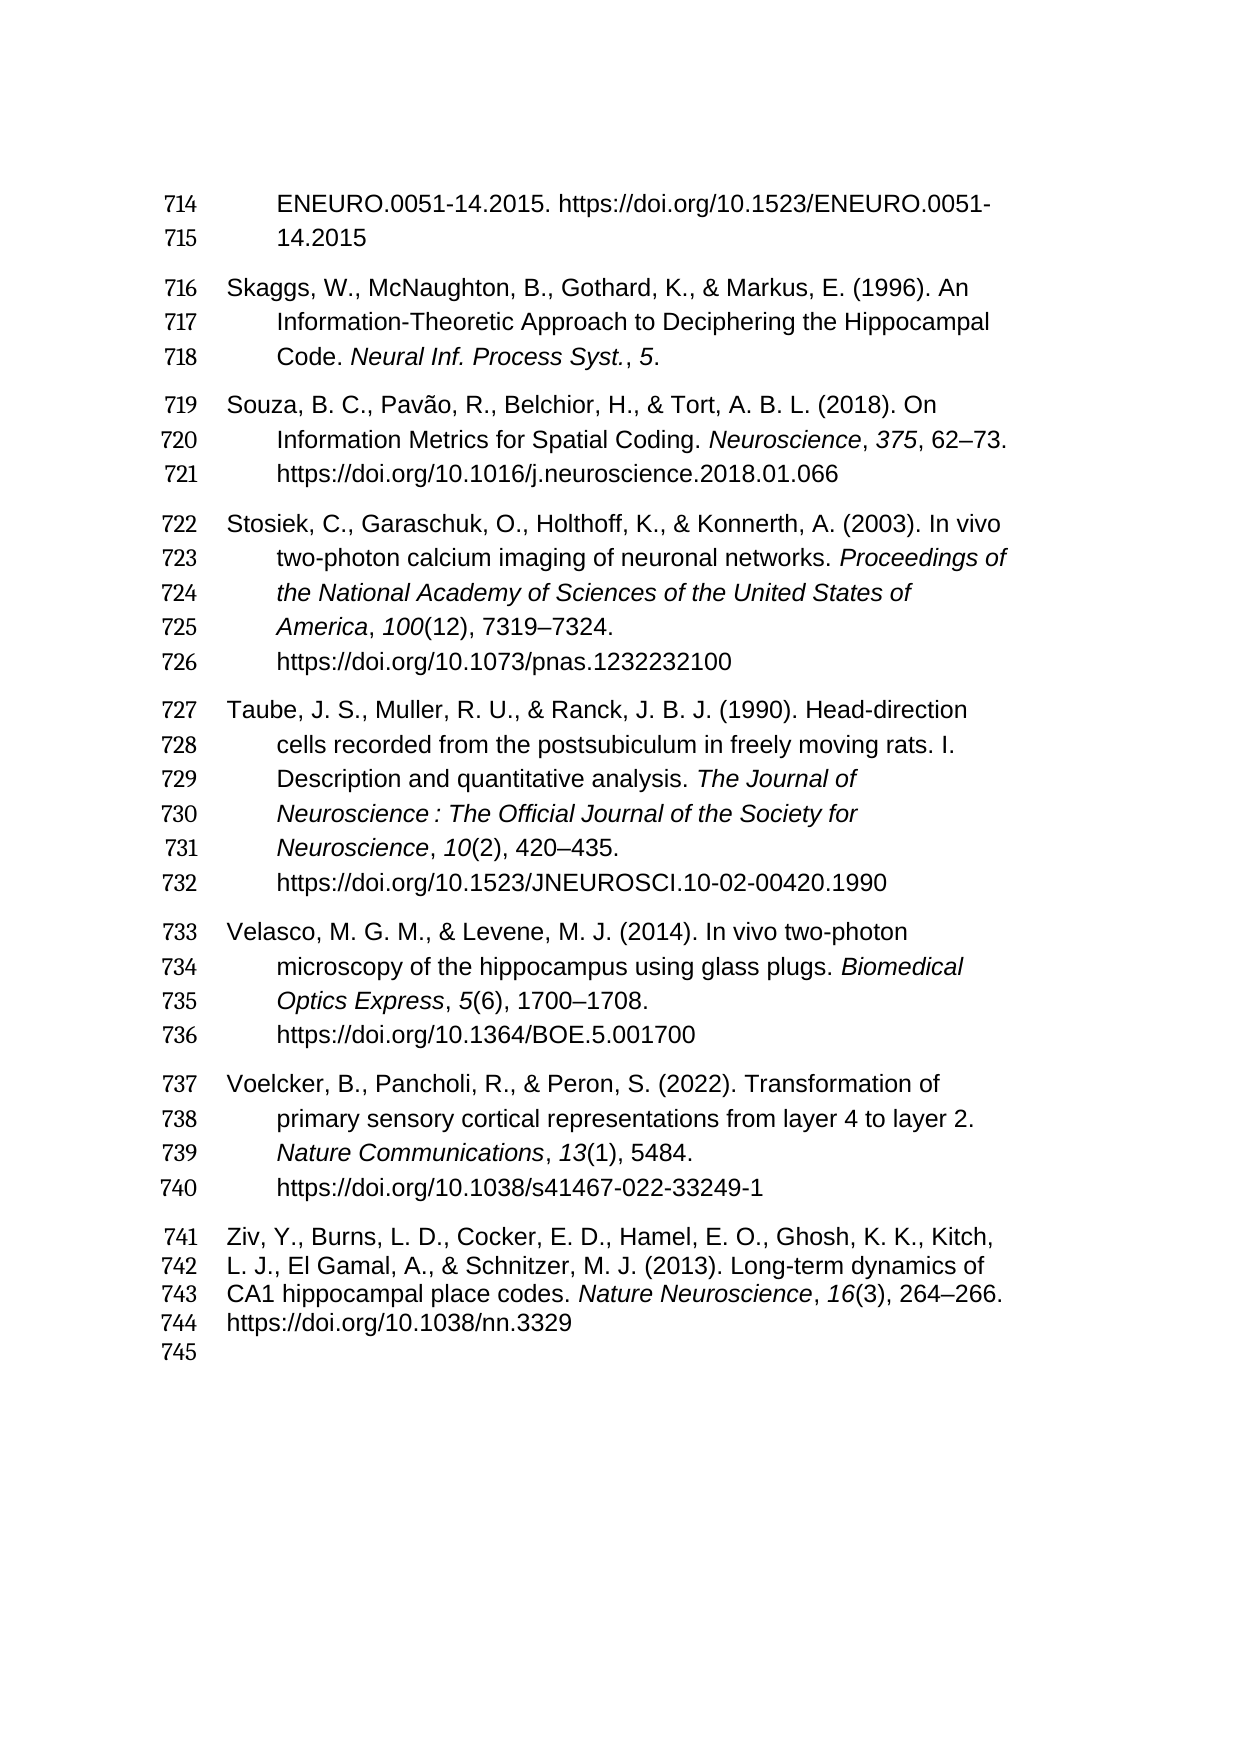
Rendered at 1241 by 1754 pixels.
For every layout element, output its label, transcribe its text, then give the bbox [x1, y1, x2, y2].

text Taube, J. S., Muller, R. U., & Ranck, J. B. J. (1990). Head-direction cells recorded from the postsubiculum in freely moving rats. I. Description and quantitative analysis. The Journal of Neuroscience : The Official Journal of the Society for Neuroscience, 10(2), 420–435. https://doi.org/10.1523/JNEUROSCI.10-02-00420.1990 [226, 696, 1014, 897]
text Skaggs, W., McNaughton, B., Gothard, K., & Markus, E. (1996). An Information-Theoretic Approach to Deciphering the Hippocampal Code. Neural Inf. Process Syst., 5. [226, 272, 1014, 370]
text ENEURO.0051-14.2015. https://doi.org/10.1523/ENEURO.0051-14.2015 [226, 189, 1014, 252]
text Voelcker, B., Pancholi, R., & Peron, S. (2022). Transformation of primary sensory cortical representations from layer 4 to layer 2. Nature Communications, 13(1), 5484. https://doi.org/10.1038/s41467-022-33249-1 [226, 1069, 1014, 1202]
text Souza, B. C., Pavão, R., Belchior, H., & Tort, A. B. L. (2018). On Information Metrics for Spatial Coding. Neuroscience, 375, 62–73. https://doi.org/10.1016/j.neuroscience.2018.01.066 [226, 391, 1014, 488]
text Stosiek, C., Garaschuk, O., Holthoff, K., & Konnerth, A. (2003). In vivo two-photon calcium imaging of neuronal networks. Proceedings of the National Academy of Sciences of the United States of America, 100(12), 7319–7324. https://doi.org/10.1073/pnas.1232232100 [226, 508, 1014, 675]
text Velasco, M. G. M., & Levene, M. J. (2014). In vivo two-photon microscopy of the hippocampus using glass plugs. Biomedical Optics Express, 5(6), 1700–1708. https://doi.org/10.1364/BOE.5.001700 [226, 917, 1014, 1049]
text Ziv, Y., Burns, L. D., Cocker, E. D., Hamel, E. O., Ghosh, K. K., Kitch, L. J., El Gamal, A., & Schnitzer, M. J. (2013). Long-term dynamics of CA1 hippocampal place codes. Nature Neuroscience, 16(3), 264–266. https://doi.org/10.1038/nn.3329 [226, 1222, 1014, 1337]
